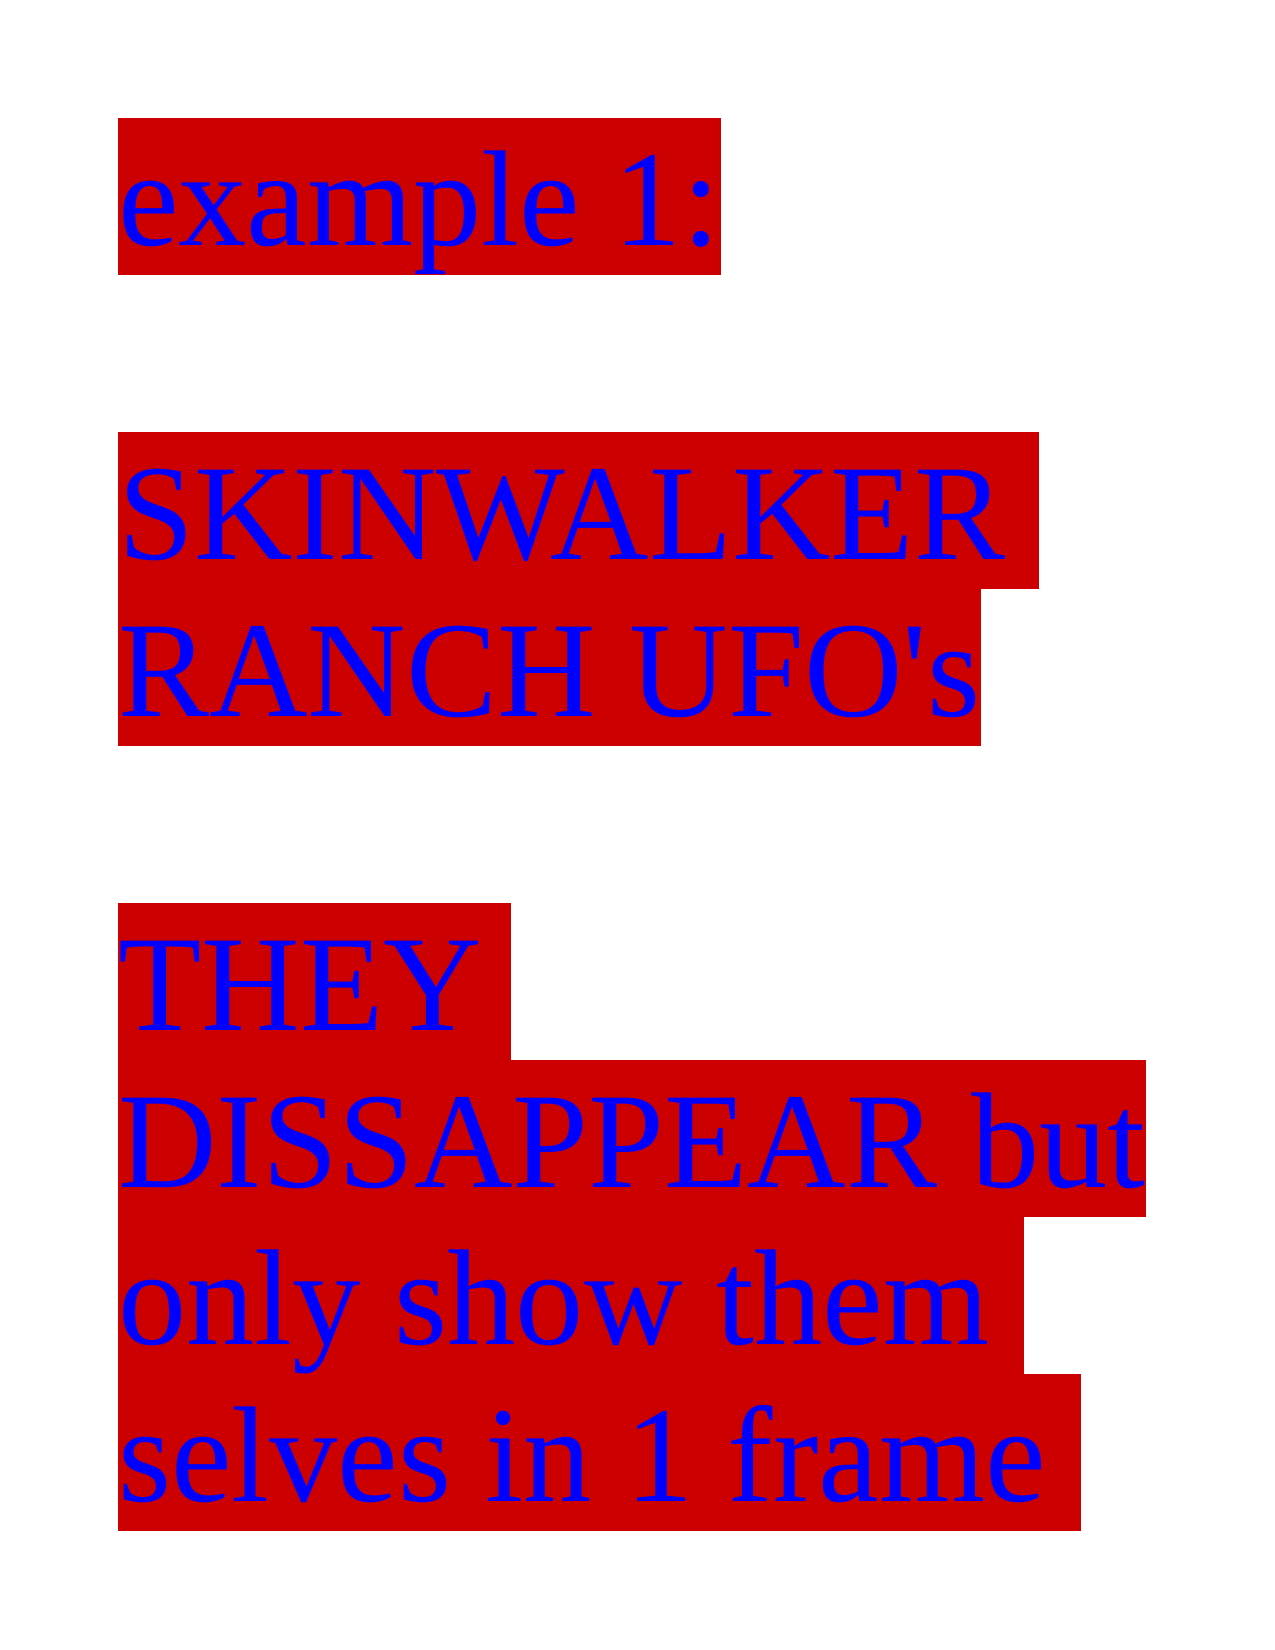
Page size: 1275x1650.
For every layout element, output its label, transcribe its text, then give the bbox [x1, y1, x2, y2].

text example 1: SKINWALKER RANCH UFO's THEY DISSAPPEAR but only show them selves in 1 frame [118, 118, 1157, 1531]
